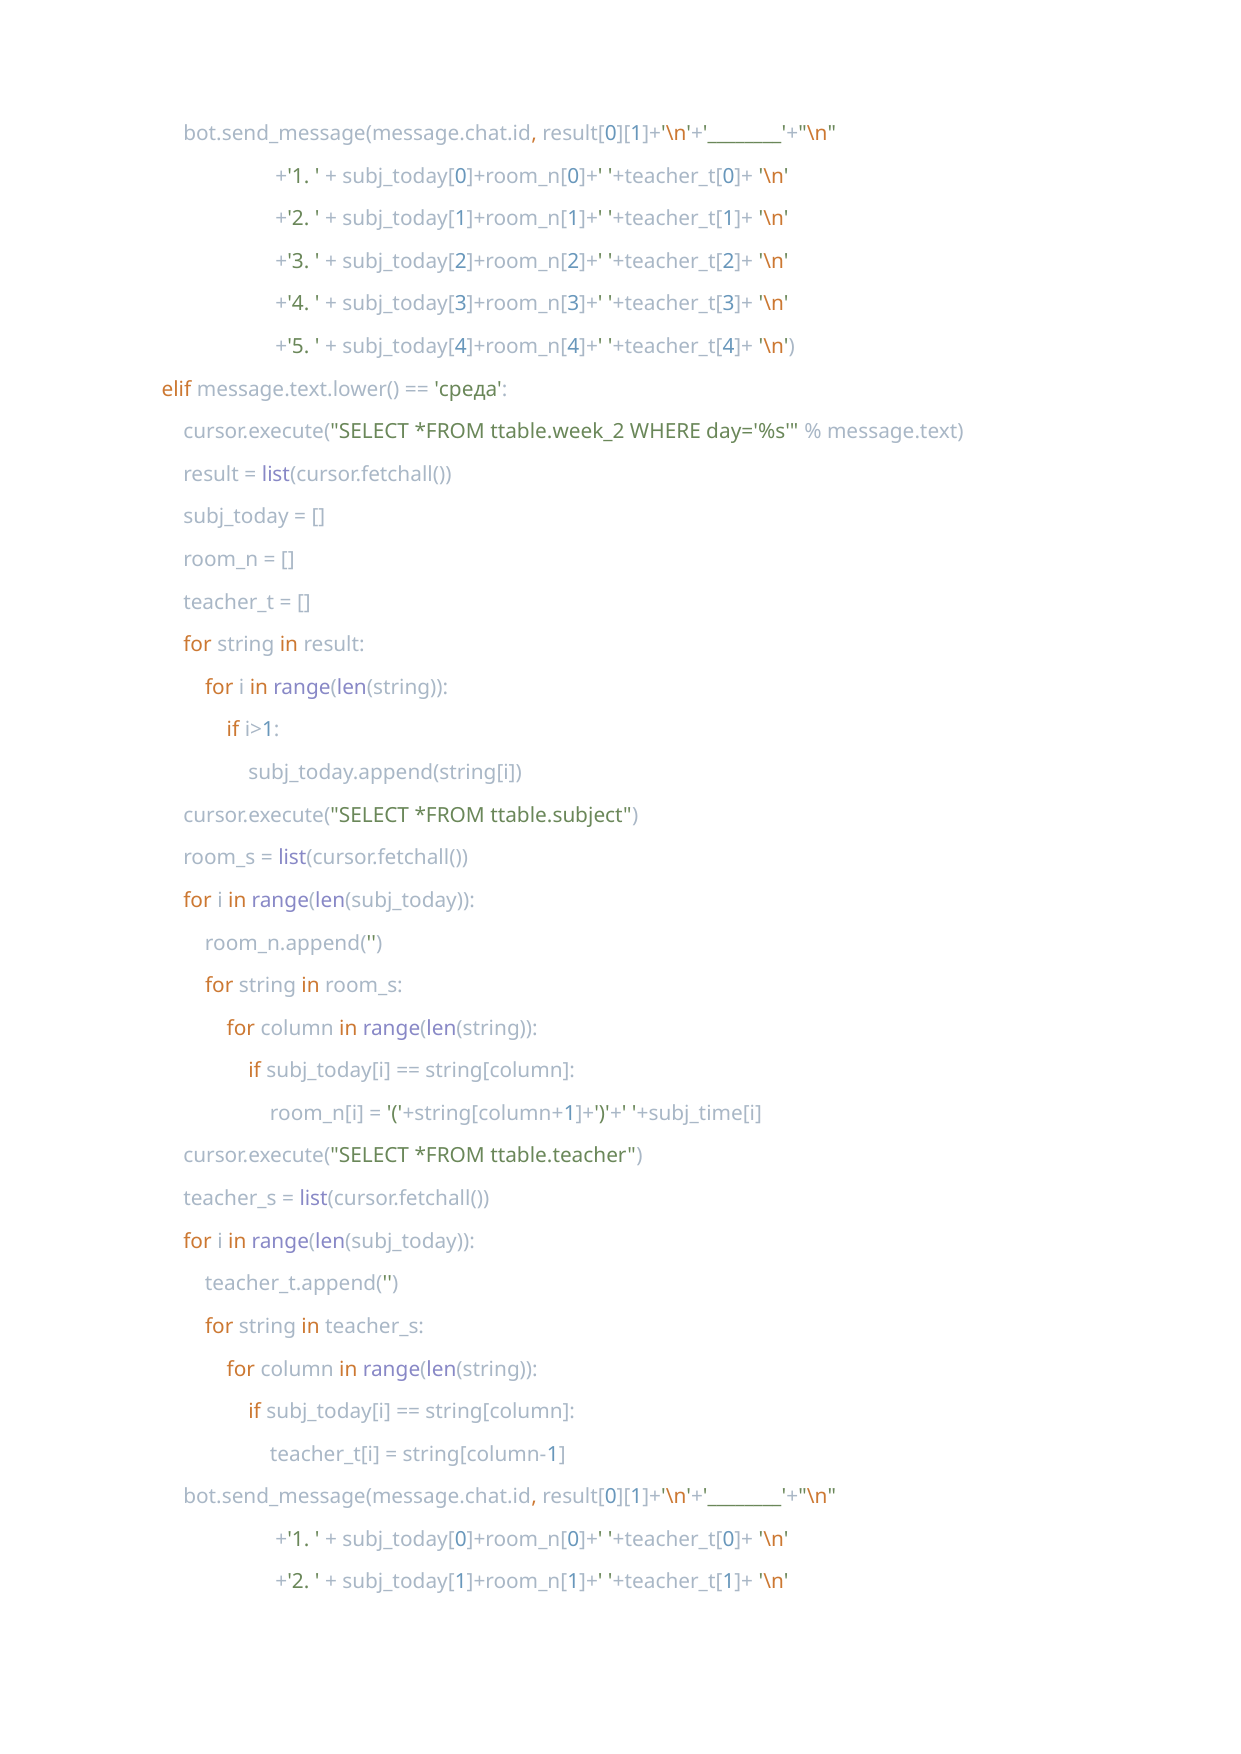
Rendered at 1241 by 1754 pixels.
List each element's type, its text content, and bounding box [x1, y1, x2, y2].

text bot.send_message(message.chat.id, result[0][1]+'\n'+'________'+"\n" +'1. ' + subj_today[0]+room_n[0]+' '+teacher_t[0]+ '\n' +'2. ' + subj_today[1]+room_n[1]+' '+teacher_t[1]+ '\n' +'3. ' + subj_today[2]+room_n[2]+' '+teacher_t[2]+ '\n' +'4. ' + subj_today[3]+room_n[3]+' '+teacher_t[3]+ '\n' +'5. ' + subj_today[4]+room_n[4]+' '+teacher_t[4]+ '\n') elif message.text.lower() == 'среда': cursor.execute("SELECT *FROM ttable.week_2 WHERE day='%s'" % message.text) result = list(cursor.fetchall()) subj_today = [] room_n = [] teacher_t = [] for string in result: for i in range(len(string)): if i>1: subj_today.append(string[i]) cursor.execute("SELECT *FROM ttable.subject") room_s = list(cursor.fetchall()) for i in range(len(subj_today)): room_n.append('') for string in room_s: for column in range(len(string)): if subj_today[i] == string[column]: room_n[i] = '('+string[column+1]+')'+' '+subj_time[i] cursor.execute("SELECT *FROM ttable.teacher") teacher_s = list(cursor.fetchall()) for i in range(len(subj_today)): teacher_t.append('') for string in teacher_s: for column in range(len(string)): if subj_today[i] == string[column]: teacher_t[i] = string[column-1] bot.send_message(message.chat.id, result[0][1]+'\n'+'________'+"\n" +'1. ' + subj_today[0]+room_n[0]+' '+teacher_t[0]+ '\n' +'2. ' + subj_today[1]+room_n[1]+' '+teacher_t[1]+ '\n' [118, 118, 1122, 1595]
